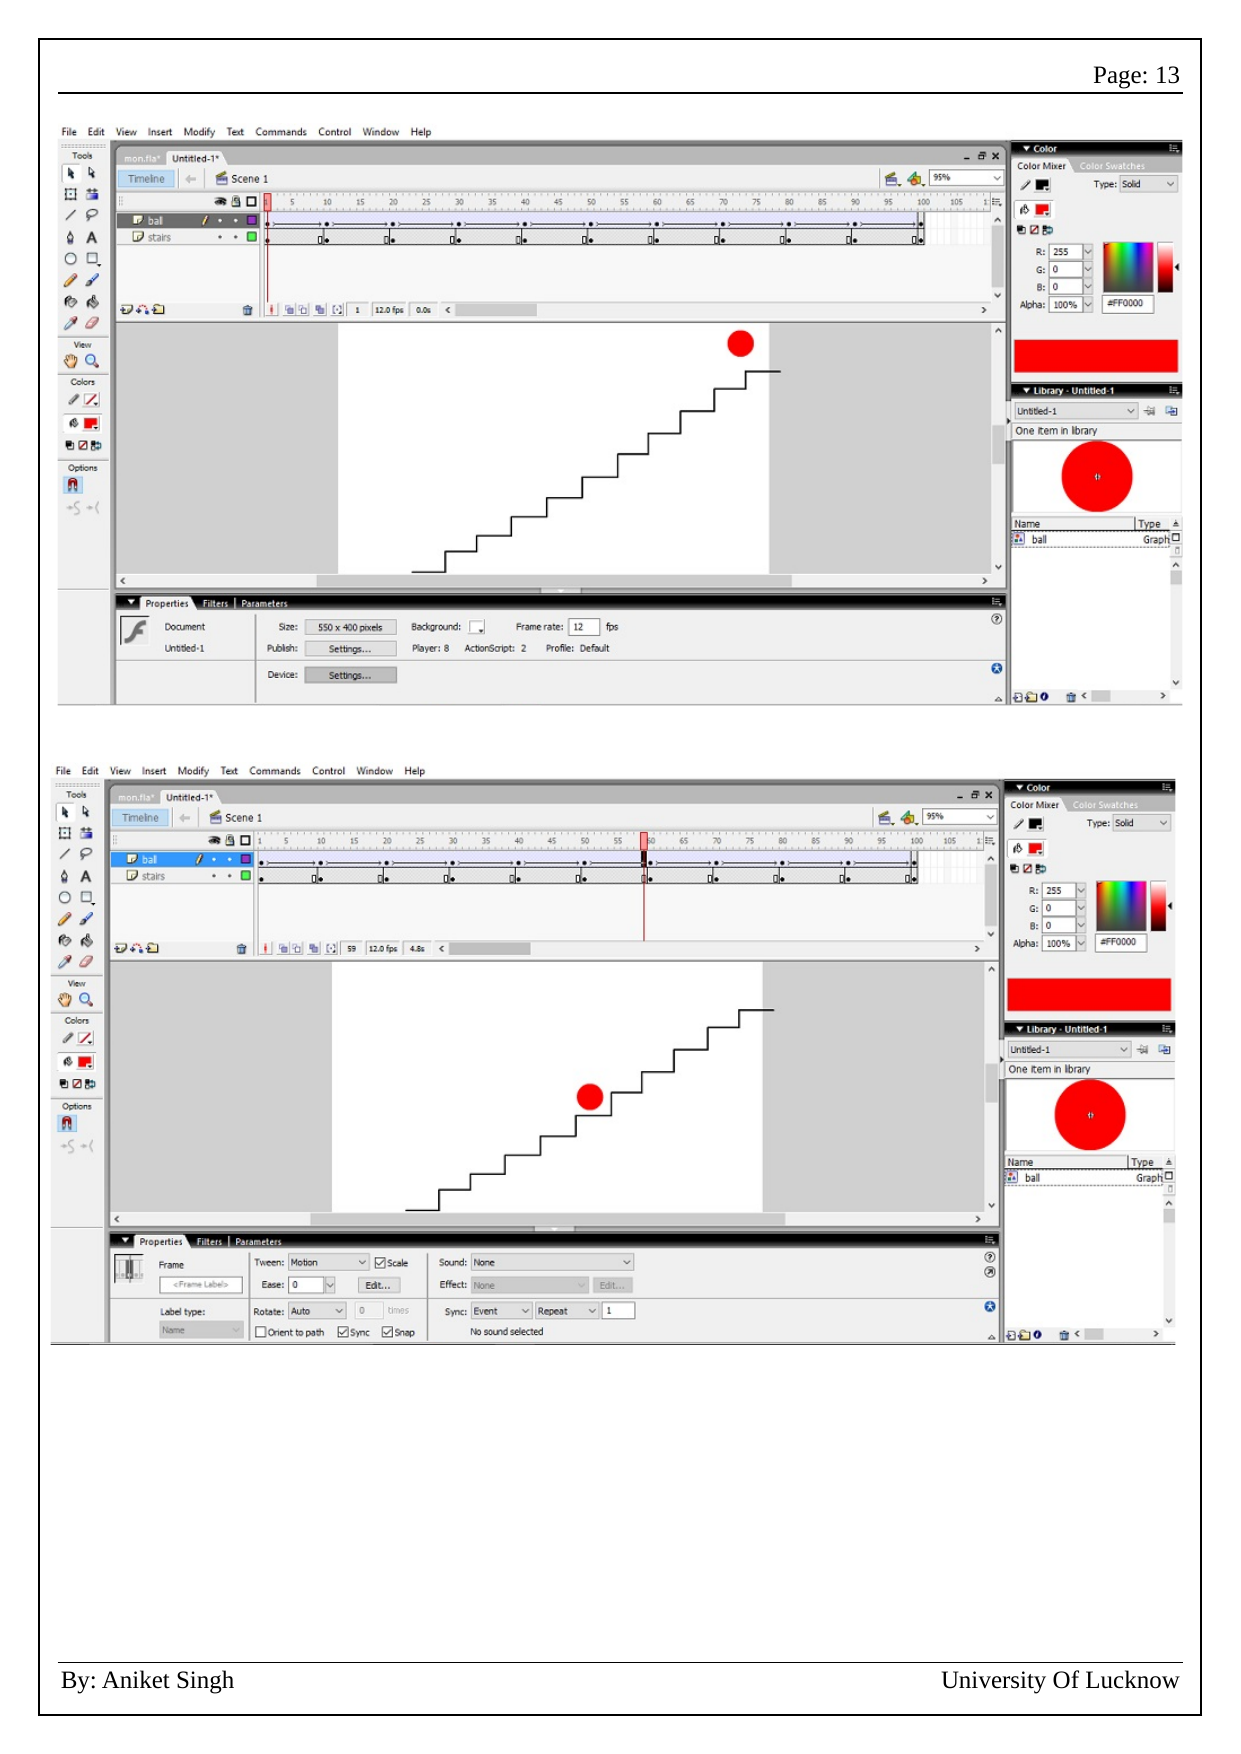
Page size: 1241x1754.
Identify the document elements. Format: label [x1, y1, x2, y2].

picture [50, 762, 1176, 1345]
picture [57, 123, 1183, 706]
